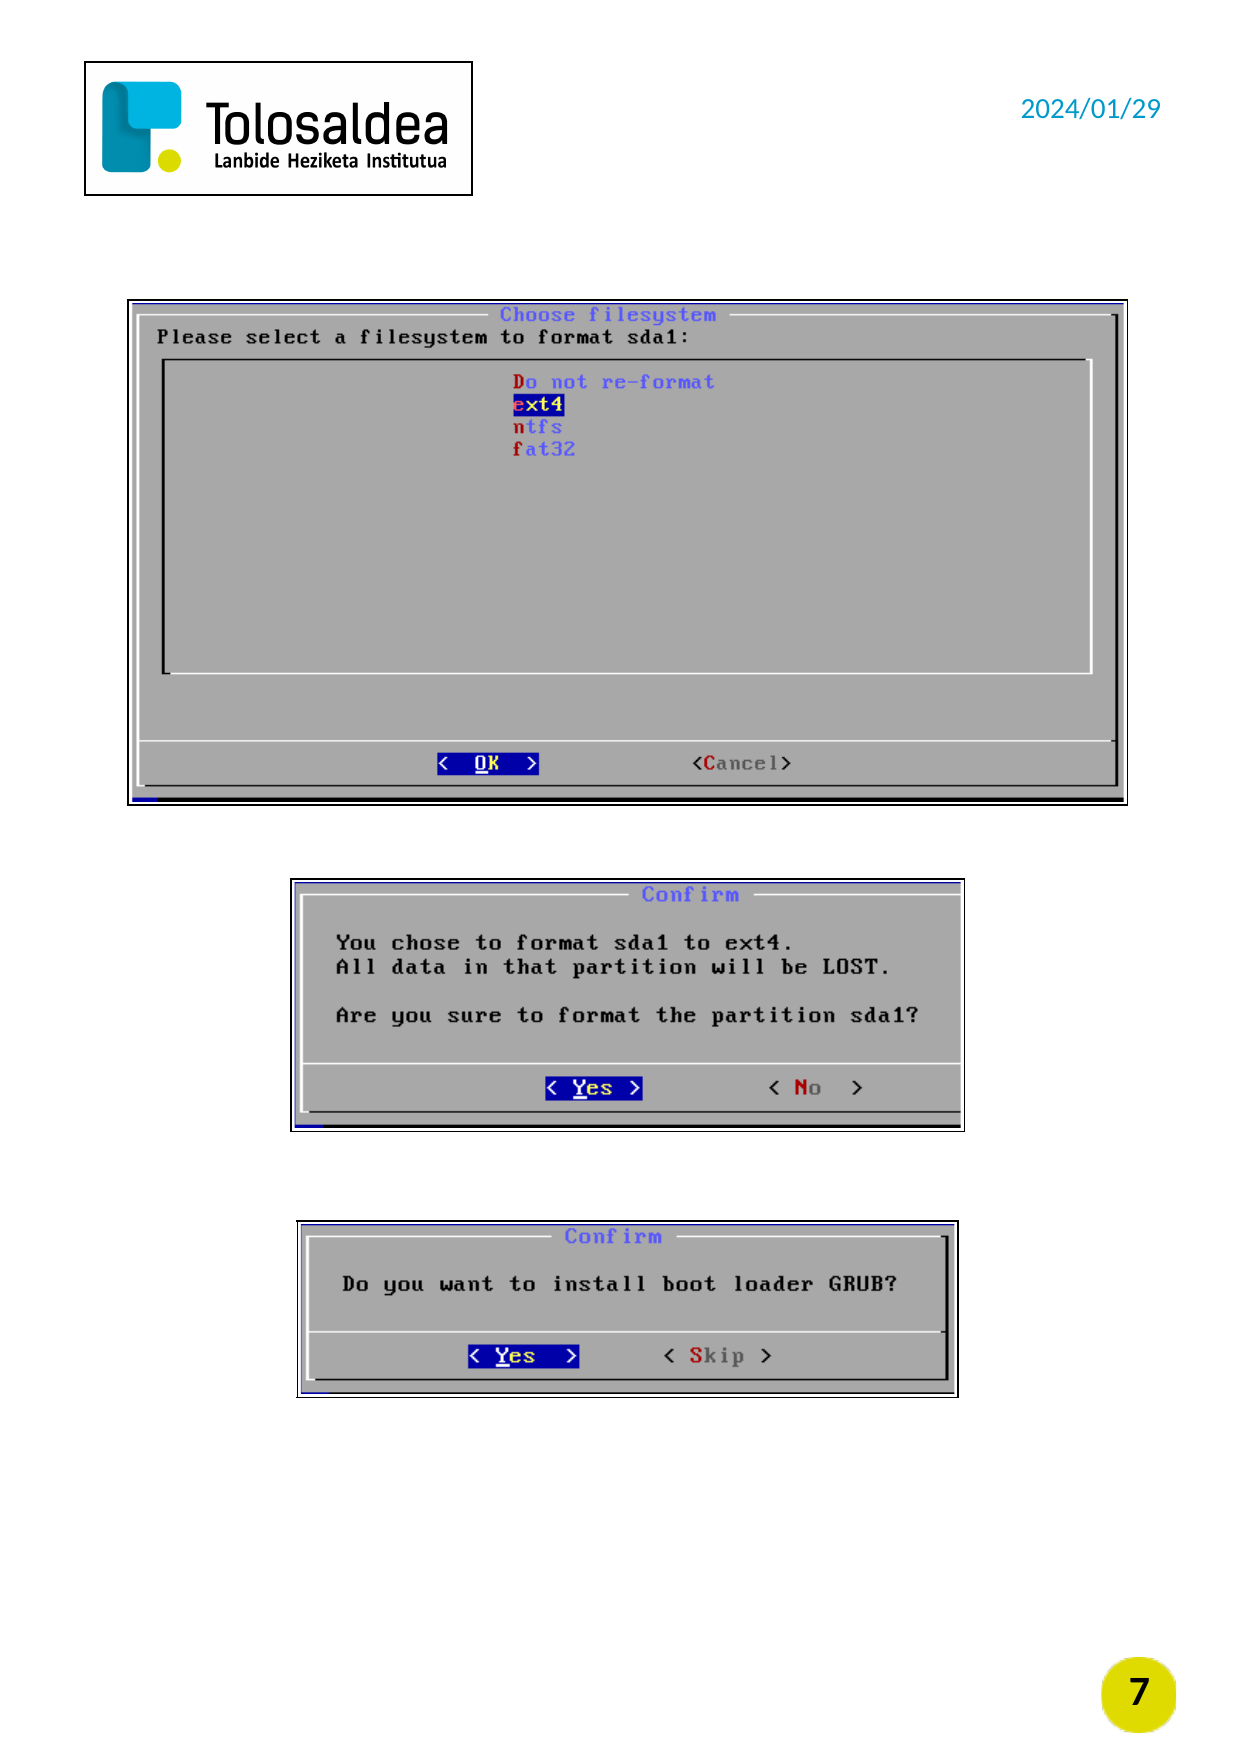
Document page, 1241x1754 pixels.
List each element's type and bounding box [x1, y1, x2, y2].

picture [131, 303, 1124, 802]
picture [300, 1224, 955, 1394]
picture [86, 63, 471, 194]
picture [294, 882, 961, 1128]
